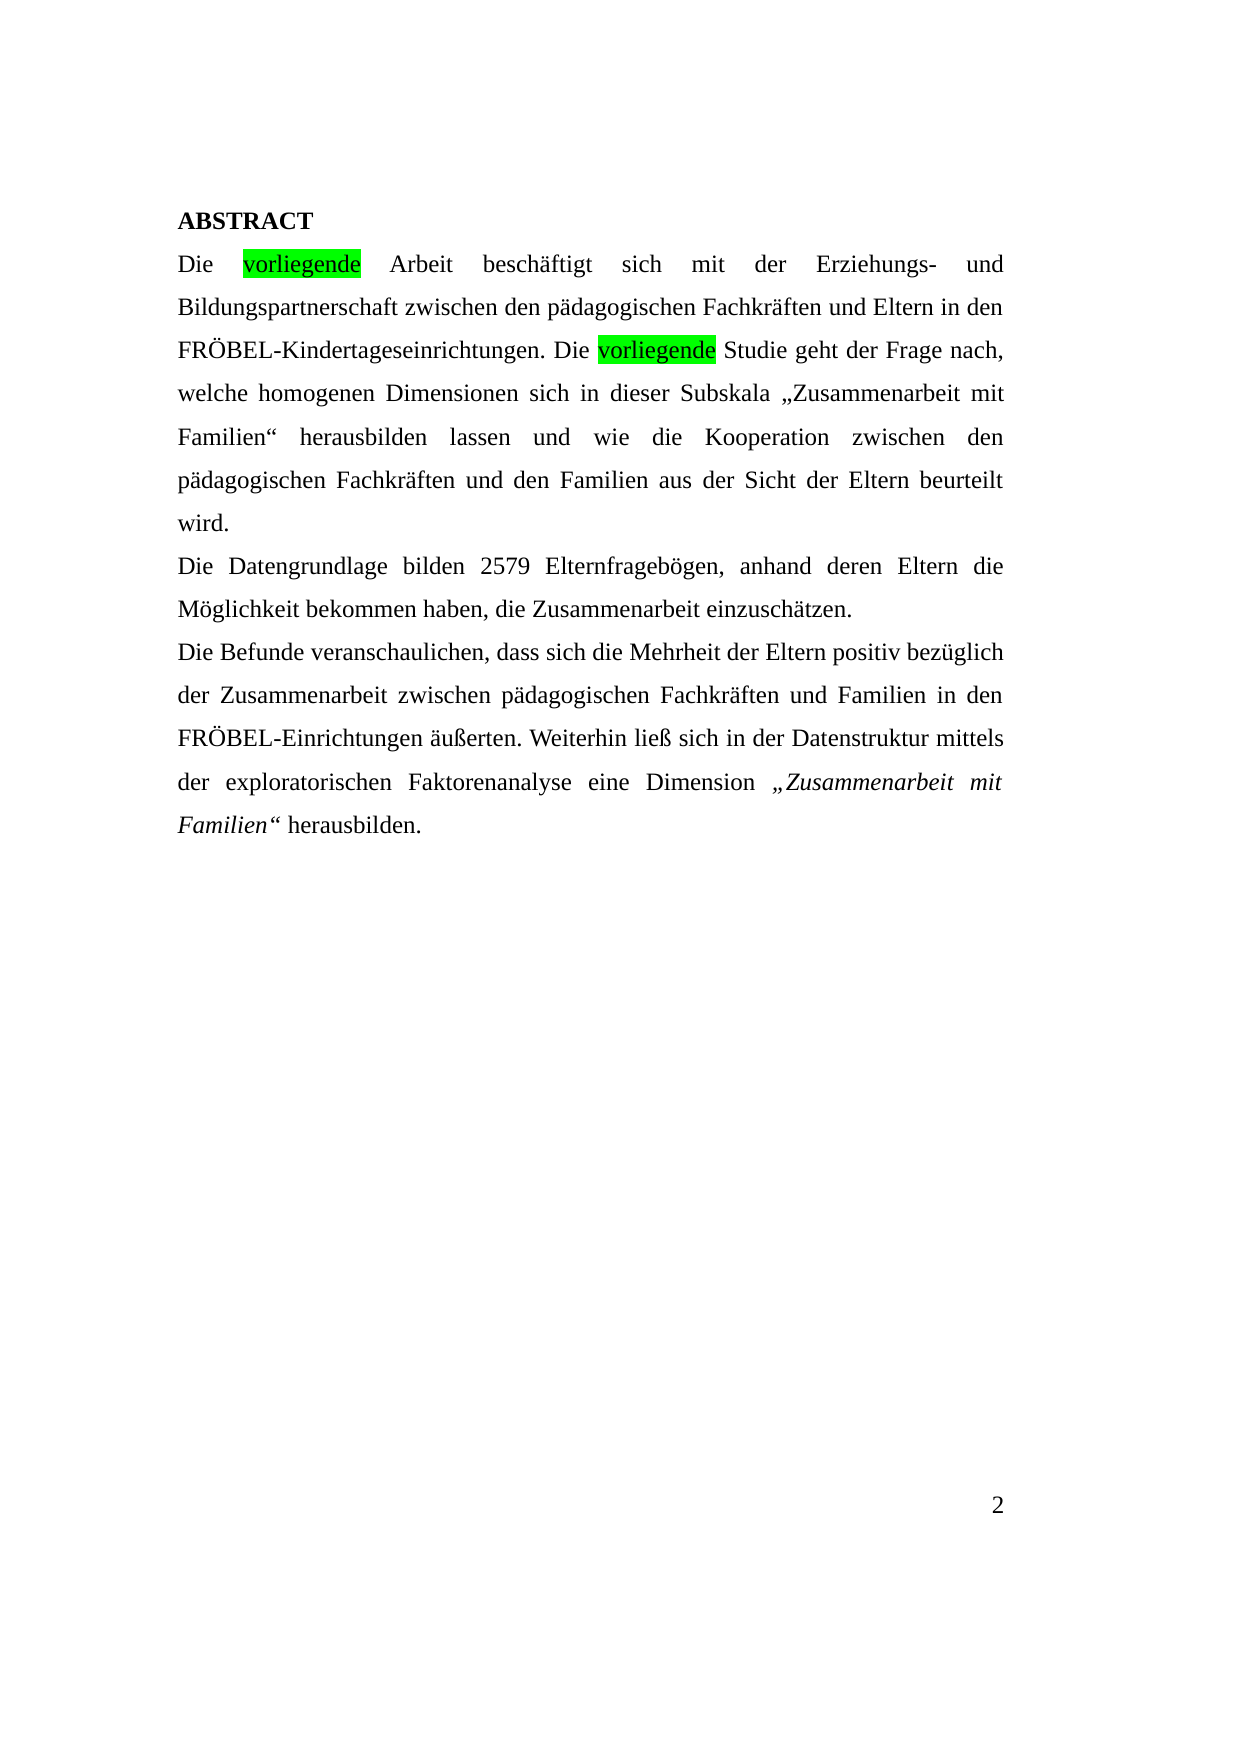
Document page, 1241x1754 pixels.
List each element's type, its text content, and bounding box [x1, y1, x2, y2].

text ABSTRACT [177, 206, 1004, 235]
text Die Datengrundlage bilden 2579 Elternfragebögen, anhand deren Eltern die Möglichkeit bekommen haben, die Zusammenarbeit einzuschätzen. [177, 551, 1004, 623]
text Die vorliegende Arbeit beschäftigt sich mit der Erziehungs- und Bildungspartnerschaft zwischen den pädagogischen Fachkräften und Eltern in den FRÖBEL-Kindertageseinrichtungen. Die vorliegende Studie geht der Frage nach, welche homogenen Dimensionen sich in dieser Subskala „Zusammenarbeit mit Familien“ herausbilden lassen und wie die Kooperation zwischen den pädagogischen Fachkräften und den Familien aus der Sicht der Eltern beurteilt wird. [177, 249, 1004, 537]
text Die Befunde veranschaulichen, dass sich die Mehrheit der Eltern positiv bezüglich der Zusammenarbeit zwischen pädagogischen Fachkräften und Familien in den FRÖBEL-Einrichtungen äußerten. Weiterhin ließ sich in der Datenstruktur mittels der exploratorischen Faktorenanalyse eine Dimension „Zusammenarbeit mit Familien“ herausbilden. [177, 637, 1004, 838]
